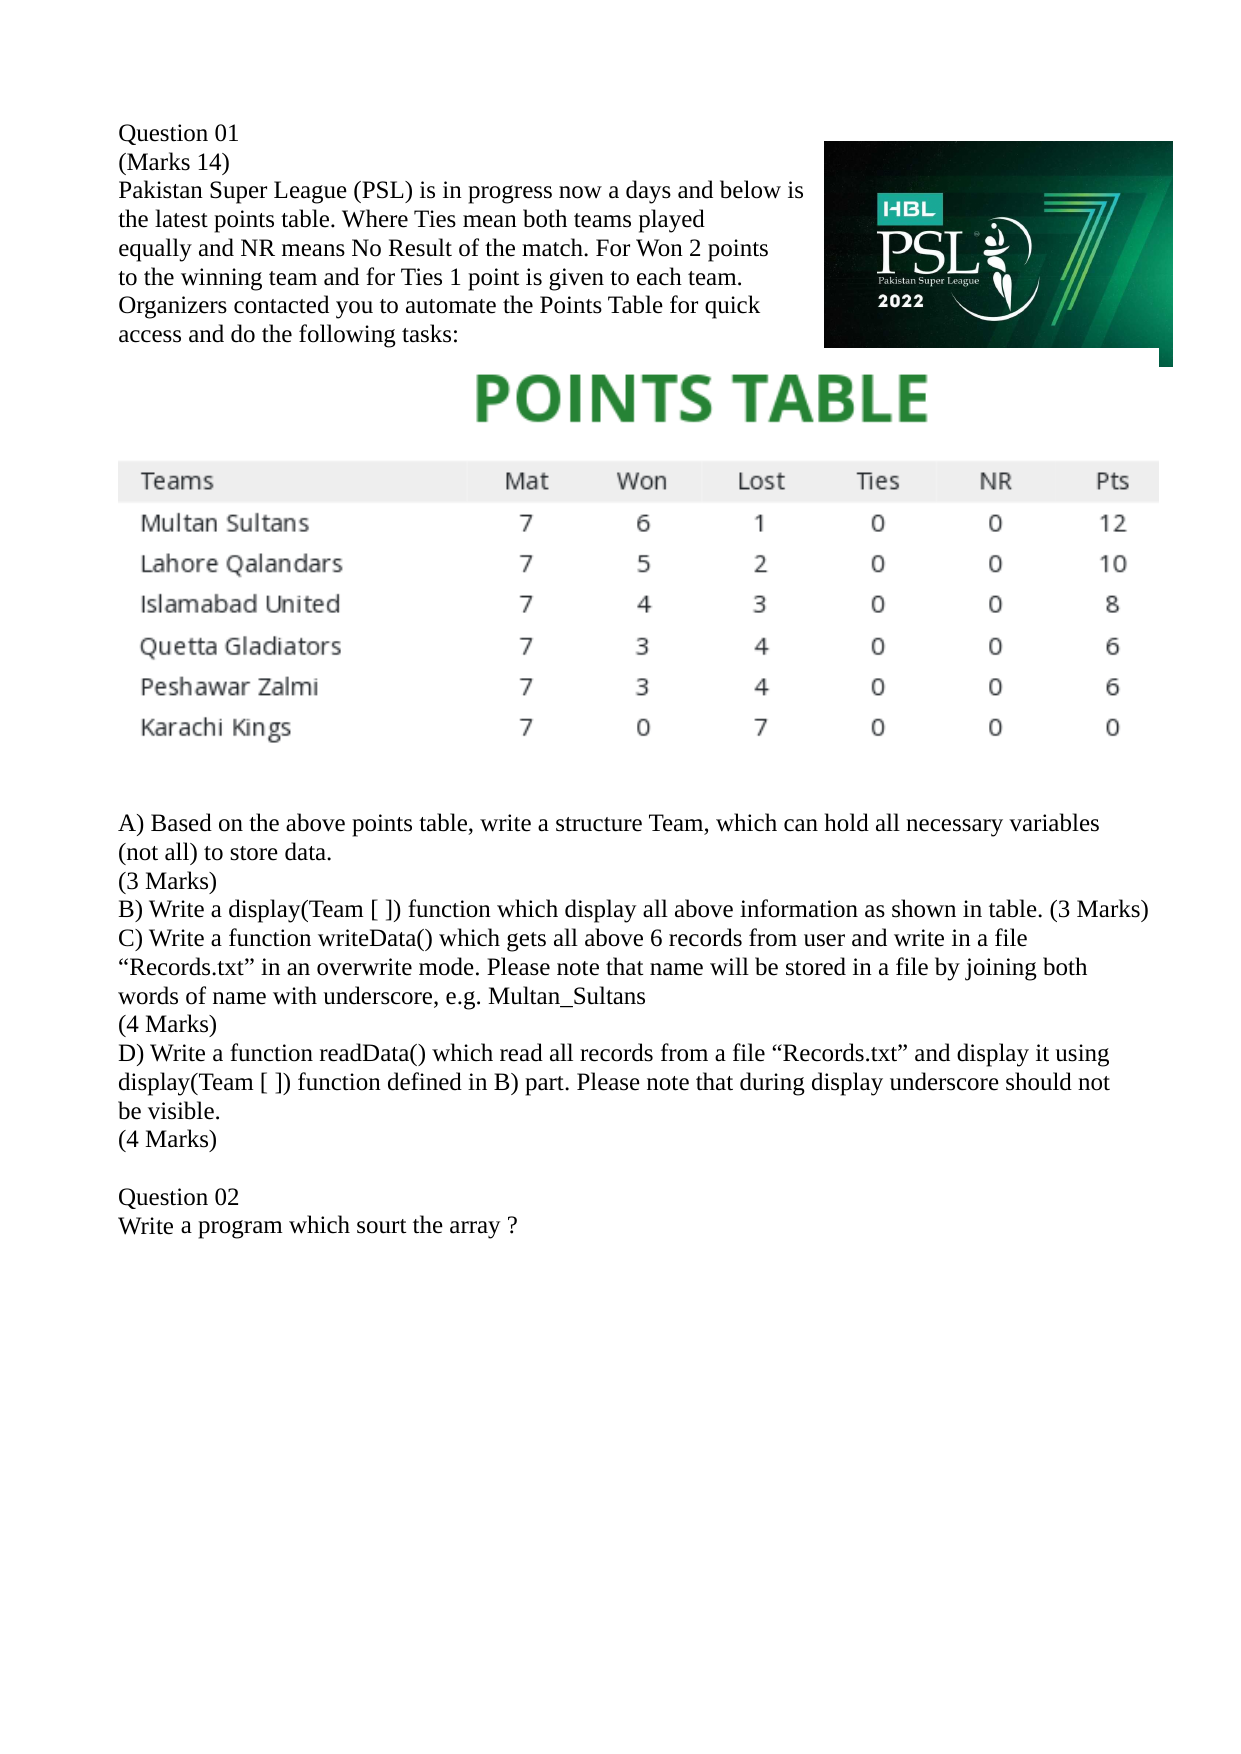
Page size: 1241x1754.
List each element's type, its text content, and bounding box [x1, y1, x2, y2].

text the latest points table. Where Ties mean both teams played [118, 204, 824, 233]
text Organizers contacted you to automate the Points Table for quick [118, 291, 824, 319]
text to the winning team and for Ties 1 point is given to each team. [118, 262, 824, 291]
text Pakistan Super League (PSL) is in progress now a days and below is [118, 176, 824, 204]
text (Marks 14) [118, 147, 824, 176]
text Question 01 [118, 118, 1122, 147]
picture [118, 141, 1173, 780]
text equally and NR means No Result of the match. For Won 2 points [118, 233, 824, 262]
text a program which sourt the array ? [118, 1211, 1122, 1239]
text access and do the following tasks: [118, 319, 824, 348]
